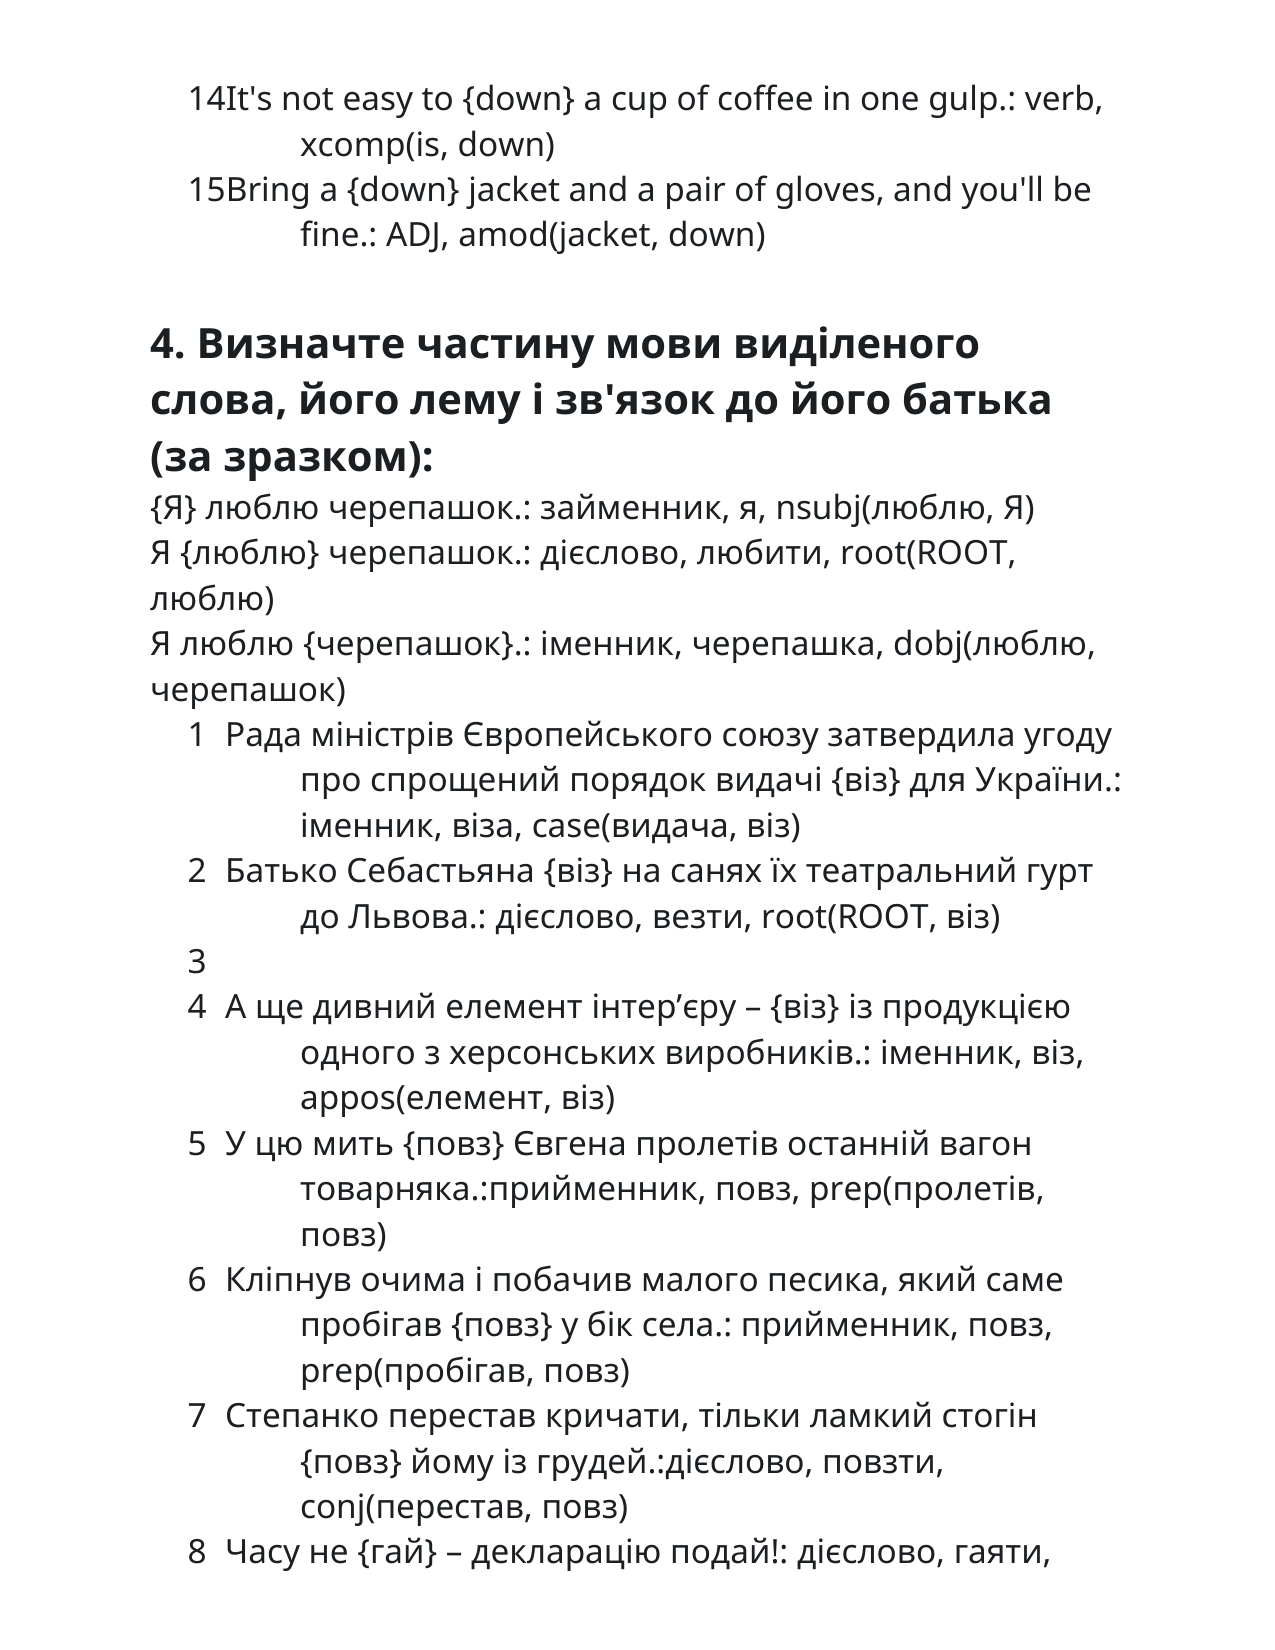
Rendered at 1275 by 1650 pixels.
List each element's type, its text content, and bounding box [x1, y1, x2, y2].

list It's not easy to {down} a cup of coffee in one gulp.: verb, xcomp(is, down) [187, 75, 1125, 166]
list Батько Себастьяна {віз} на санях їх театральний гурт до Львова.: дієслово, везти, root(ROOT, віз) [187, 847, 1125, 938]
text 4. Визначте частину мови виділеного слова, його лему і зв'язок до його батька (за зразком): [150, 313, 1125, 484]
list Часу не {гай} – декларацію подай!: дієслово, гаяти, [187, 1528, 1125, 1574]
list У цю мить {повз} Євгена пролетів останній вагон товарняка.:прийменник, повз, prep(пролетів, повз) [187, 1119, 1125, 1256]
list А ще дивний елемент інтер’єру – {віз} із продукцією одного з херсонських виробників.: іменник, віз, appos(елемент, віз) [187, 983, 1125, 1119]
text Я {люблю} черепашок.: дієслово, любити, root(ROOT, люблю) [150, 529, 1125, 620]
list Кліпнув очима і побачив малого песика, який саме пробігав {повз} у бік села.: прийменник, повз, prep(пробігав, повз) [187, 1256, 1125, 1392]
text Я люблю {черепашок}.: іменник, черепашка, dobj(люблю, черепашок) [150, 620, 1125, 711]
list Bring a {down} jacket and a pair of gloves, and you'll be fine.: ADJ, amod(jacket, down) [187, 166, 1125, 257]
list Степанко перестав кричати, тільки ламкий стогін {повз} йому із грудей.:дієслово, повзти, conj(перестав, повз) [187, 1392, 1125, 1528]
text {Я} люблю черепашок.: займенник, я, nsubj(люблю, Я) [150, 484, 1125, 529]
list Рада міністрів Європейського союзу затвердила угоду про спрощений порядок видачі {віз} для України.: іменник, віза, case(видача, віз) [187, 711, 1125, 847]
